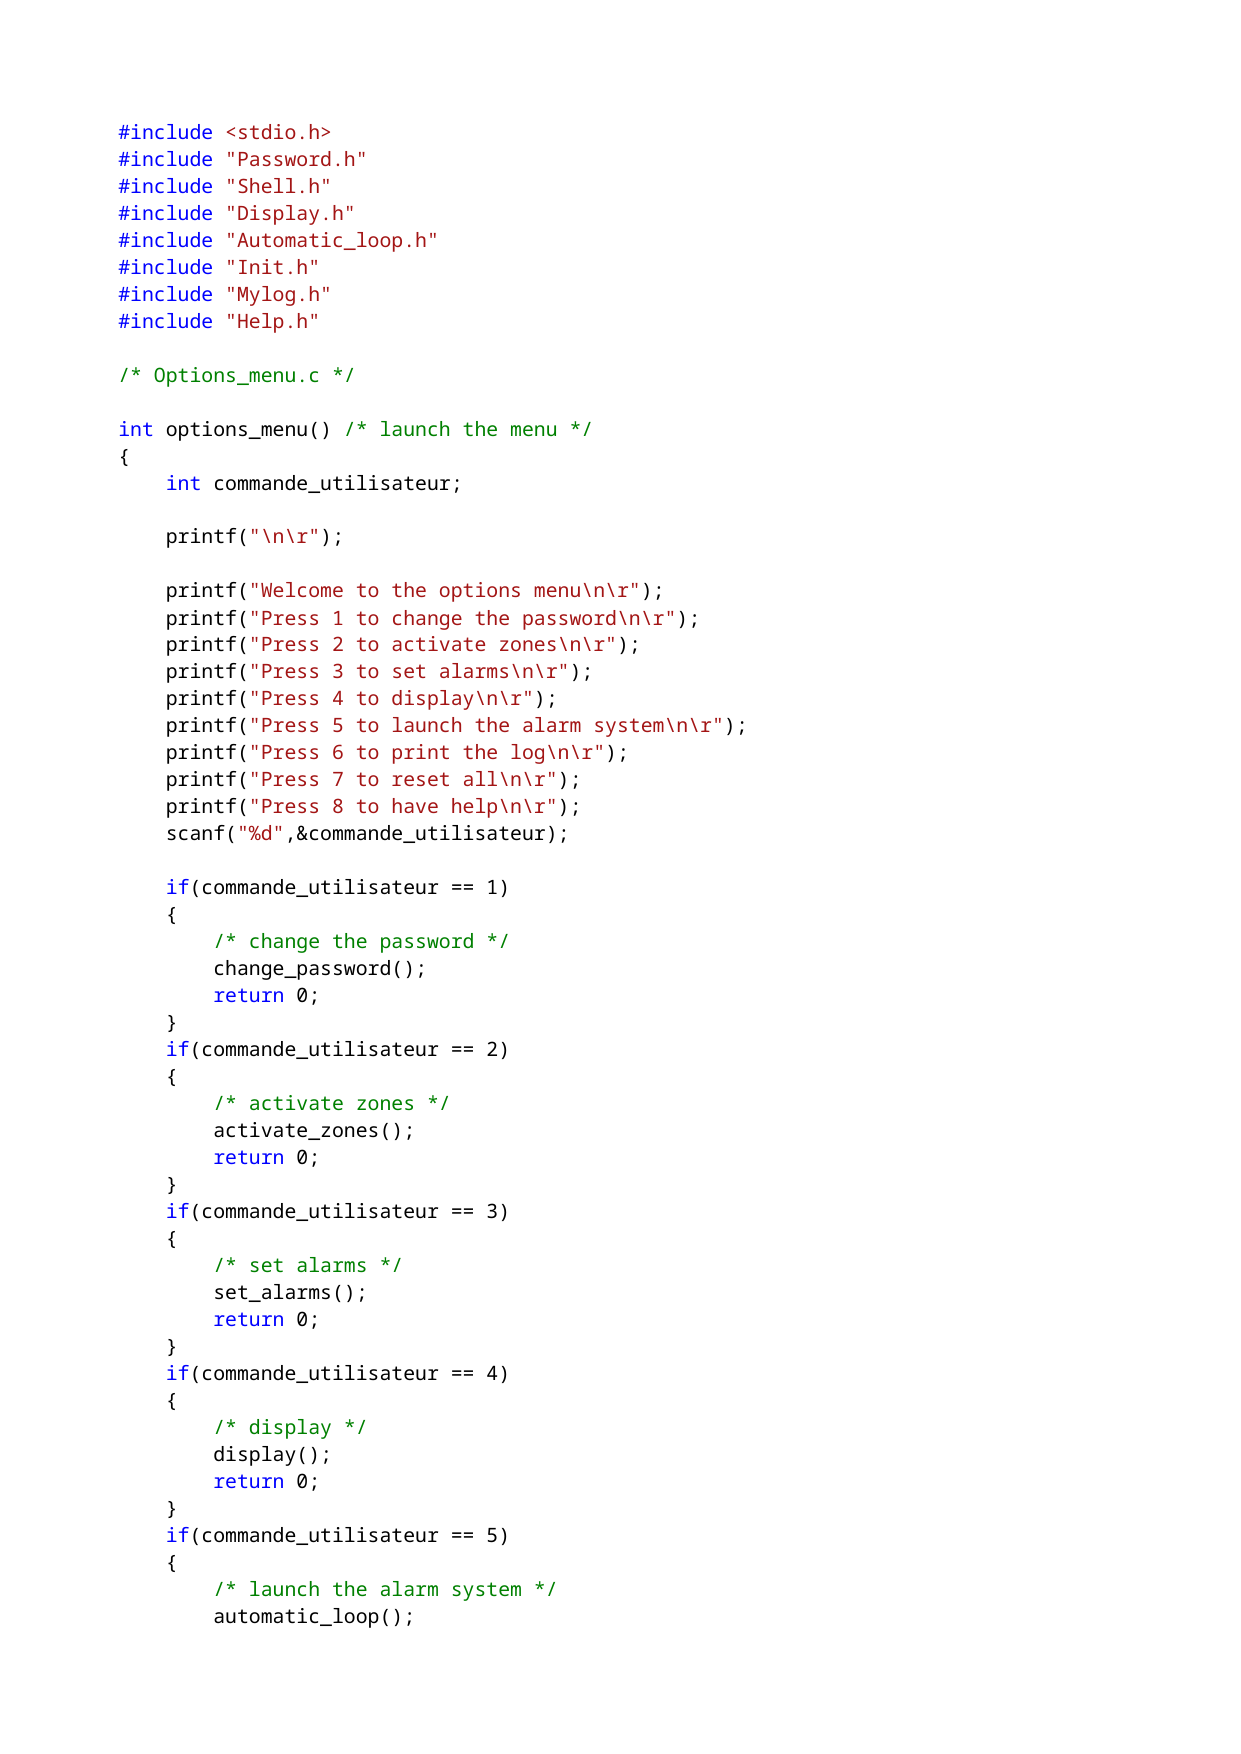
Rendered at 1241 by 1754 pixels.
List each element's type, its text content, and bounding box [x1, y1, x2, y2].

text if(commande_utilisateur == 3) [118, 1197, 1122, 1224]
text display(); [118, 1440, 1122, 1467]
text /* change the password */ [118, 927, 1122, 954]
text int commande_utilisateur; [118, 469, 1122, 496]
text #include "Automatic_loop.h" [118, 226, 1122, 253]
text return 0; [118, 1467, 1122, 1494]
text /* display */ [118, 1413, 1122, 1440]
text { [118, 1548, 1122, 1575]
text { [118, 442, 1122, 469]
text #include "Shell.h" [118, 172, 1122, 199]
text activate_zones(); [118, 1116, 1122, 1143]
text printf("Press 2 to activate zones\n\r"); [118, 631, 1122, 658]
text #include "Help.h" [118, 307, 1122, 334]
text { [118, 1062, 1122, 1089]
text if(commande_utilisateur == 1) [118, 873, 1122, 901]
text /* activate zones */ [118, 1089, 1122, 1116]
text if(commande_utilisateur == 4) [118, 1359, 1122, 1386]
text printf("Press 1 to change the password\n\r"); [118, 604, 1122, 631]
text return 0; [118, 981, 1122, 1008]
text printf("Press 5 to launch the alarm system\n\r"); [118, 712, 1122, 739]
text int options_menu() /* launch the menu */ [118, 415, 1122, 442]
text { [118, 1224, 1122, 1251]
text if(commande_utilisateur == 2) [118, 1035, 1122, 1062]
text set_alarms(); [118, 1278, 1122, 1305]
text printf("Press 4 to display\n\r"); [118, 685, 1122, 712]
text scanf("%d",&commande_utilisateur); [118, 819, 1122, 847]
text #include "Init.h" [118, 253, 1122, 280]
text printf("Welcome to the options menu\n\r"); [118, 577, 1122, 604]
text return 0; [118, 1143, 1122, 1170]
text #include "Display.h" [118, 199, 1122, 226]
text printf("\n\r"); [118, 523, 1122, 550]
text /* Options_menu.c */ [118, 361, 1122, 388]
text return 0; [118, 1305, 1122, 1332]
text /* set alarms */ [118, 1251, 1122, 1278]
text if(commande_utilisateur == 5) [118, 1521, 1122, 1548]
text automatic_loop(); [118, 1602, 1122, 1629]
text { [118, 901, 1122, 927]
text printf("Press 8 to have help\n\r"); [118, 793, 1122, 819]
text #include "Password.h" [118, 145, 1122, 172]
text printf("Press 3 to set alarms\n\r"); [118, 658, 1122, 685]
text } [118, 1494, 1122, 1521]
text printf("Press 6 to print the log\n\r"); [118, 739, 1122, 766]
text #include "Mylog.h" [118, 280, 1122, 307]
text change_password(); [118, 954, 1122, 981]
text } [118, 1170, 1122, 1197]
text printf("Press 7 to reset all\n\r"); [118, 766, 1122, 793]
text { [118, 1386, 1122, 1413]
text } [118, 1332, 1122, 1359]
text } [118, 1008, 1122, 1035]
text /* launch the alarm system */ [118, 1575, 1122, 1602]
text #include <stdio.h> [118, 118, 1122, 145]
